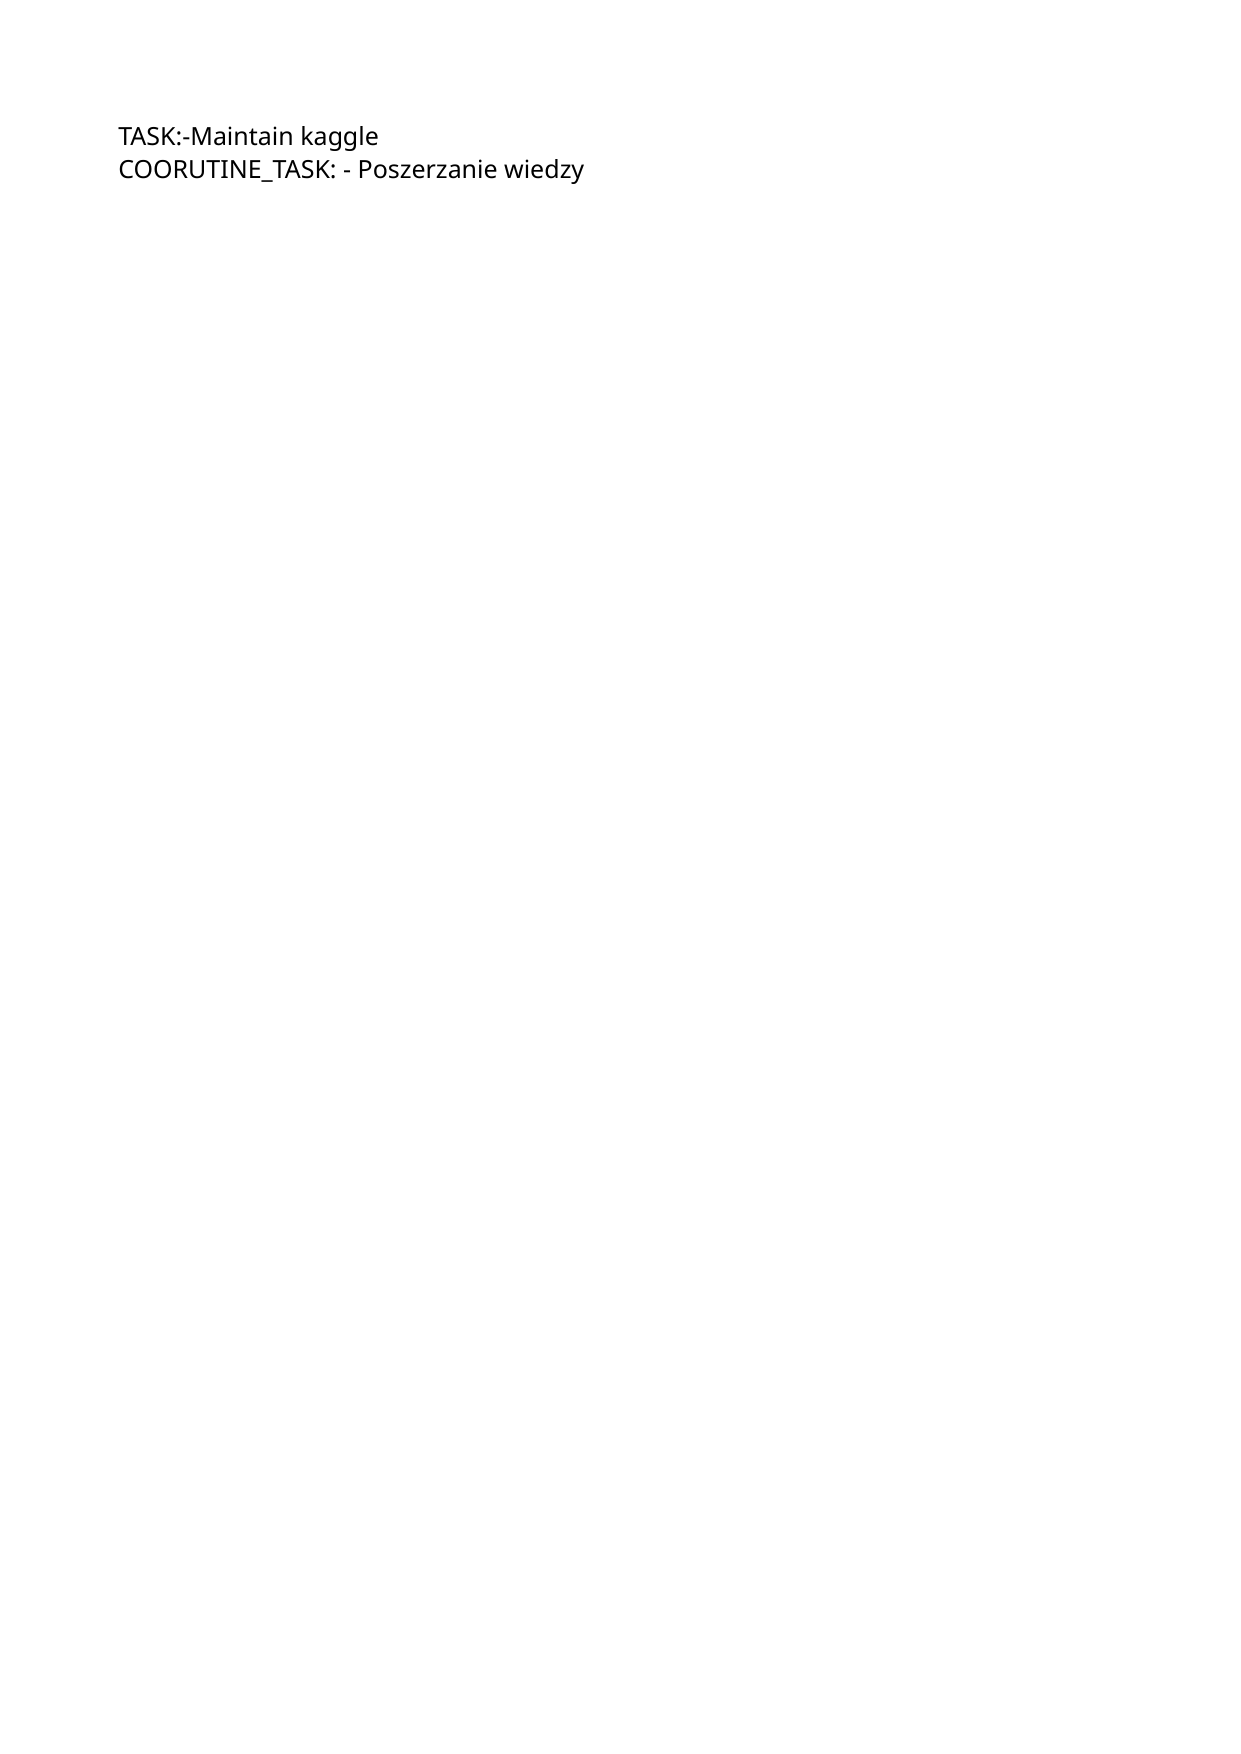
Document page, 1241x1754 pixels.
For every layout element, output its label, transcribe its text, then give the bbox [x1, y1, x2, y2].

text COORUTINE_TASK: - Poszerzanie wiedzy [118, 152, 1122, 186]
text TASK:-Maintain kaggle [118, 118, 1122, 152]
